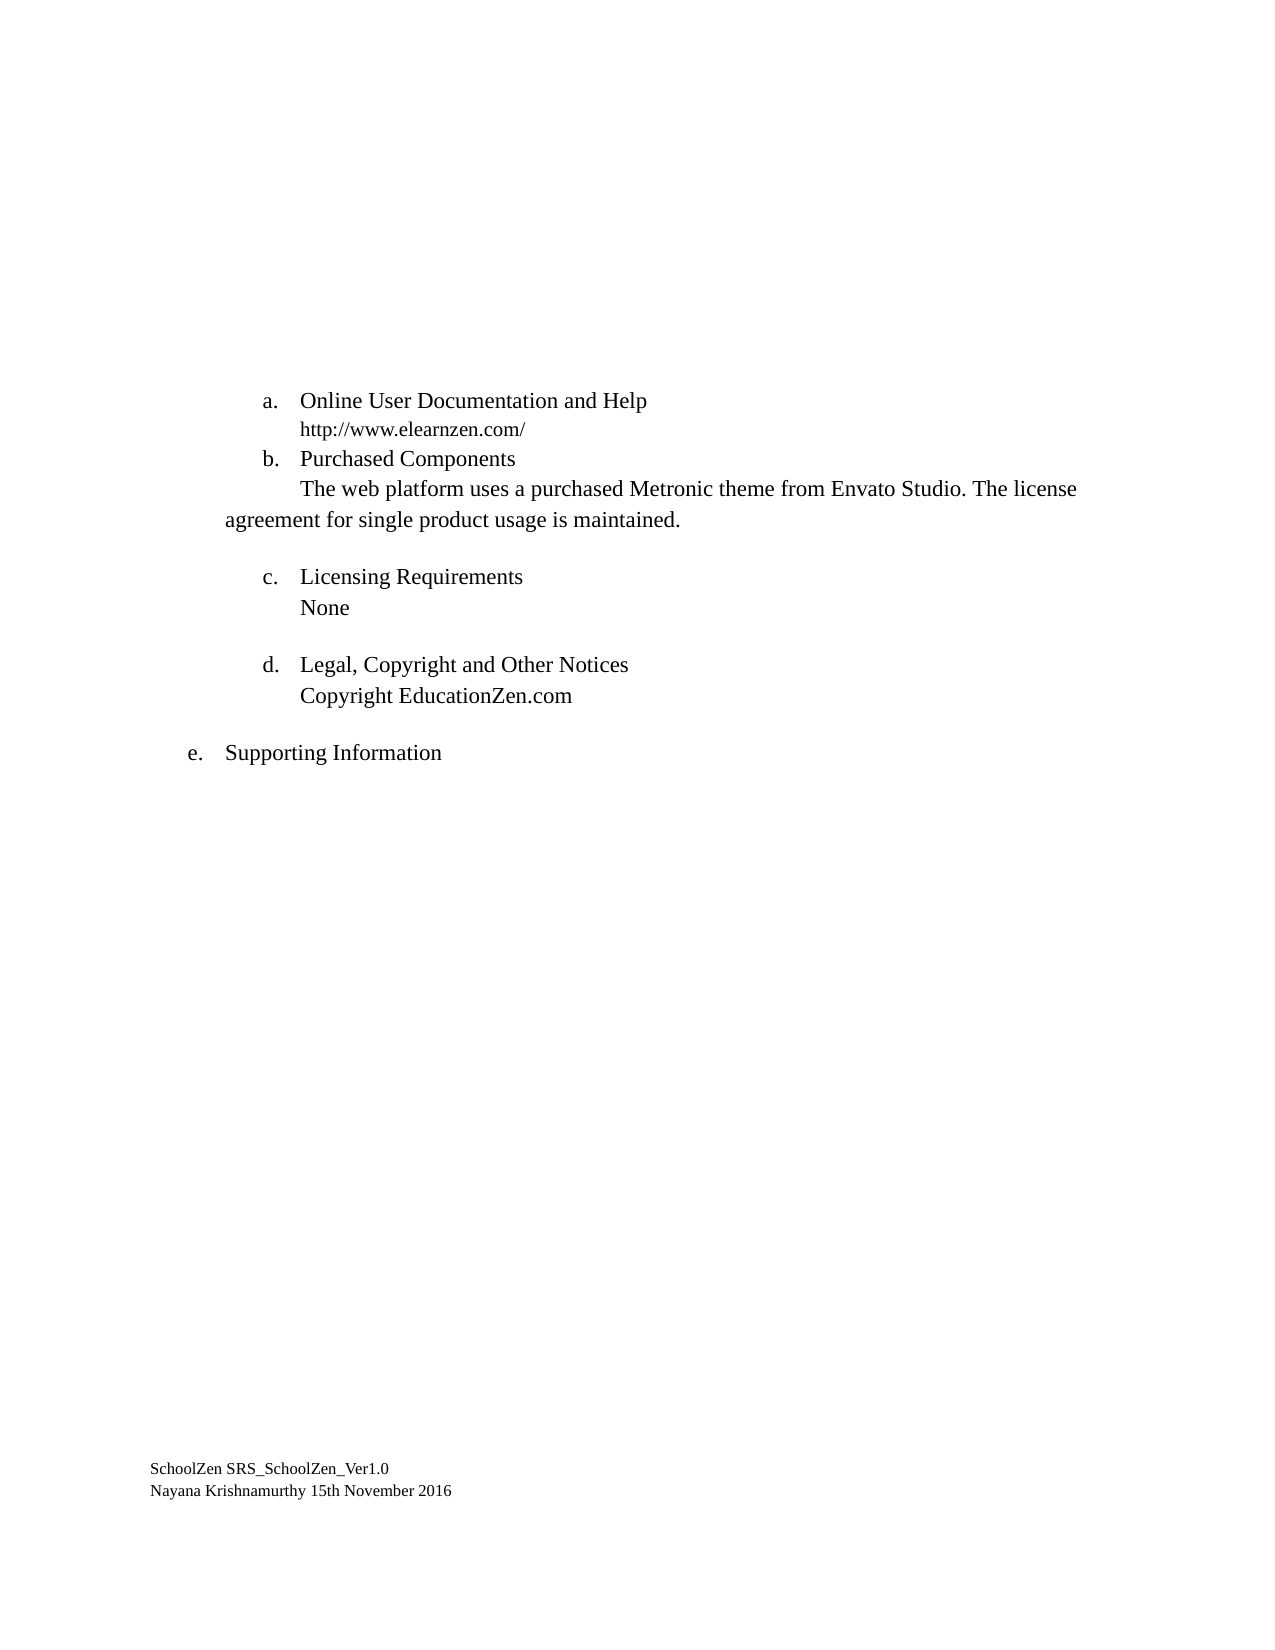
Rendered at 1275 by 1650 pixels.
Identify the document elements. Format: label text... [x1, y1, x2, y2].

list Legal, Copyright and Other Notices [262, 651, 1125, 678]
text Copyright EducationZen.com [225, 682, 1125, 708]
list Purchased Components [262, 445, 1125, 472]
list Supporting Information [187, 739, 1125, 766]
text The web platform uses a purchased Metronic theme from Envato Studio. The license agreement for single product usage is maintained. [225, 475, 1125, 532]
text None [225, 594, 1125, 620]
list Licensing Requirements [262, 563, 1125, 590]
list Online User Documentation and Help [262, 387, 1125, 413]
text http://www.elearnzen.com/ [225, 417, 1125, 441]
